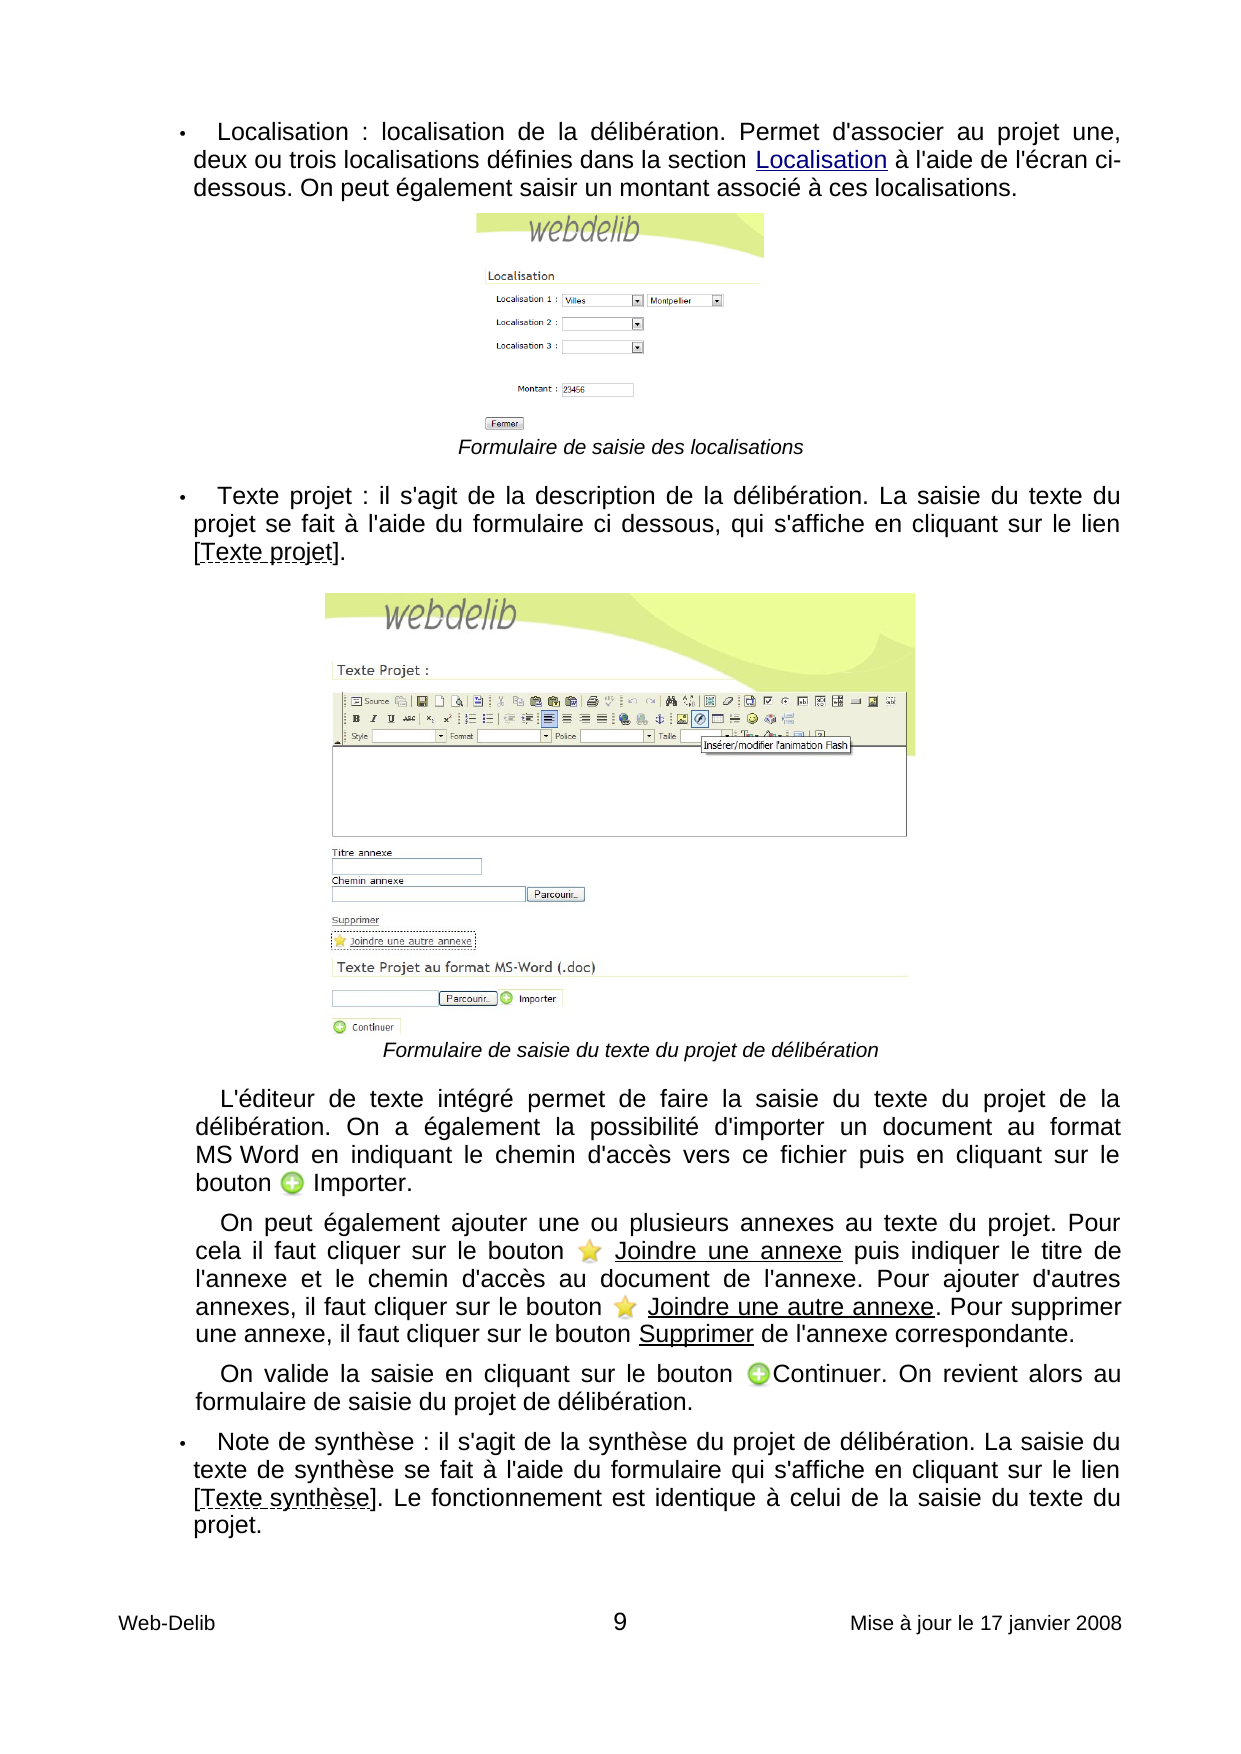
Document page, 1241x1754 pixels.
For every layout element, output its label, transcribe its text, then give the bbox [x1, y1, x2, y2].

picture [476, 213, 764, 436]
picture [611, 1292, 639, 1321]
list Localisation : localisation de la délibération. Permet d'associer au projet une, deux ou trois localisations définies dans la section Localisation à l'aide de l'écran ci-dessous. On peut également saisir un montant associé à ces localisations. [156, 118, 1122, 202]
picture [325, 593, 916, 1039]
text Formulaire de saisie du texte du projet de délibération [118, 578, 1122, 1062]
list Note de synthèse : il s'agit de la synthèse du projet de délibération. La saisie du texte de synthèse se fait à l'aide du formulaire qui s'affiche en cliquant sur le lien [Texte synthèse]. Le fonctionnement est identique à celui de la saisie du texte du projet. [156, 1428, 1122, 1539]
picture [576, 1236, 604, 1265]
list Texte projet : il s'agit de la description de la délibération. La saisie du texte du projet se fait à l'aide du formulaire ci dessous, qui s'affiche en cliquant sur le lien [Texte projet]. [156, 482, 1122, 566]
text On valide la saisie en cliquant sur le bouton Continuer. On revient alors au formulaire de saisie du projet de délibération. [195, 1360, 1122, 1416]
text On peut également ajouter une ou plusieurs annexes au texte du projet. Pour cela il faut cliquer sur le bouton Joindre une annexe puis indiquer le titre de l'annexe et le chemin d'accès au document de l'annexe. Pour ajouter d'autres annexes, il faut cliquer sur le bouton Joindre une autre annexe. Pour supprimer une annexe, il faut cliquer sur le bouton Supprimer de l'annexe correspondante. [195, 1209, 1122, 1348]
text Formulaire de saisie des localisations [118, 214, 1122, 458]
picture [278, 1169, 307, 1197]
picture [745, 1360, 773, 1388]
text L'éditeur de texte intégré permet de faire la saisie du texte du projet de la délibération. On a également la possibilité d'importer un document au format MS Word en indiquant le chemin d'accès vers ce fichier puis en cliquant sur le bouton Importer. [195, 1085, 1122, 1197]
